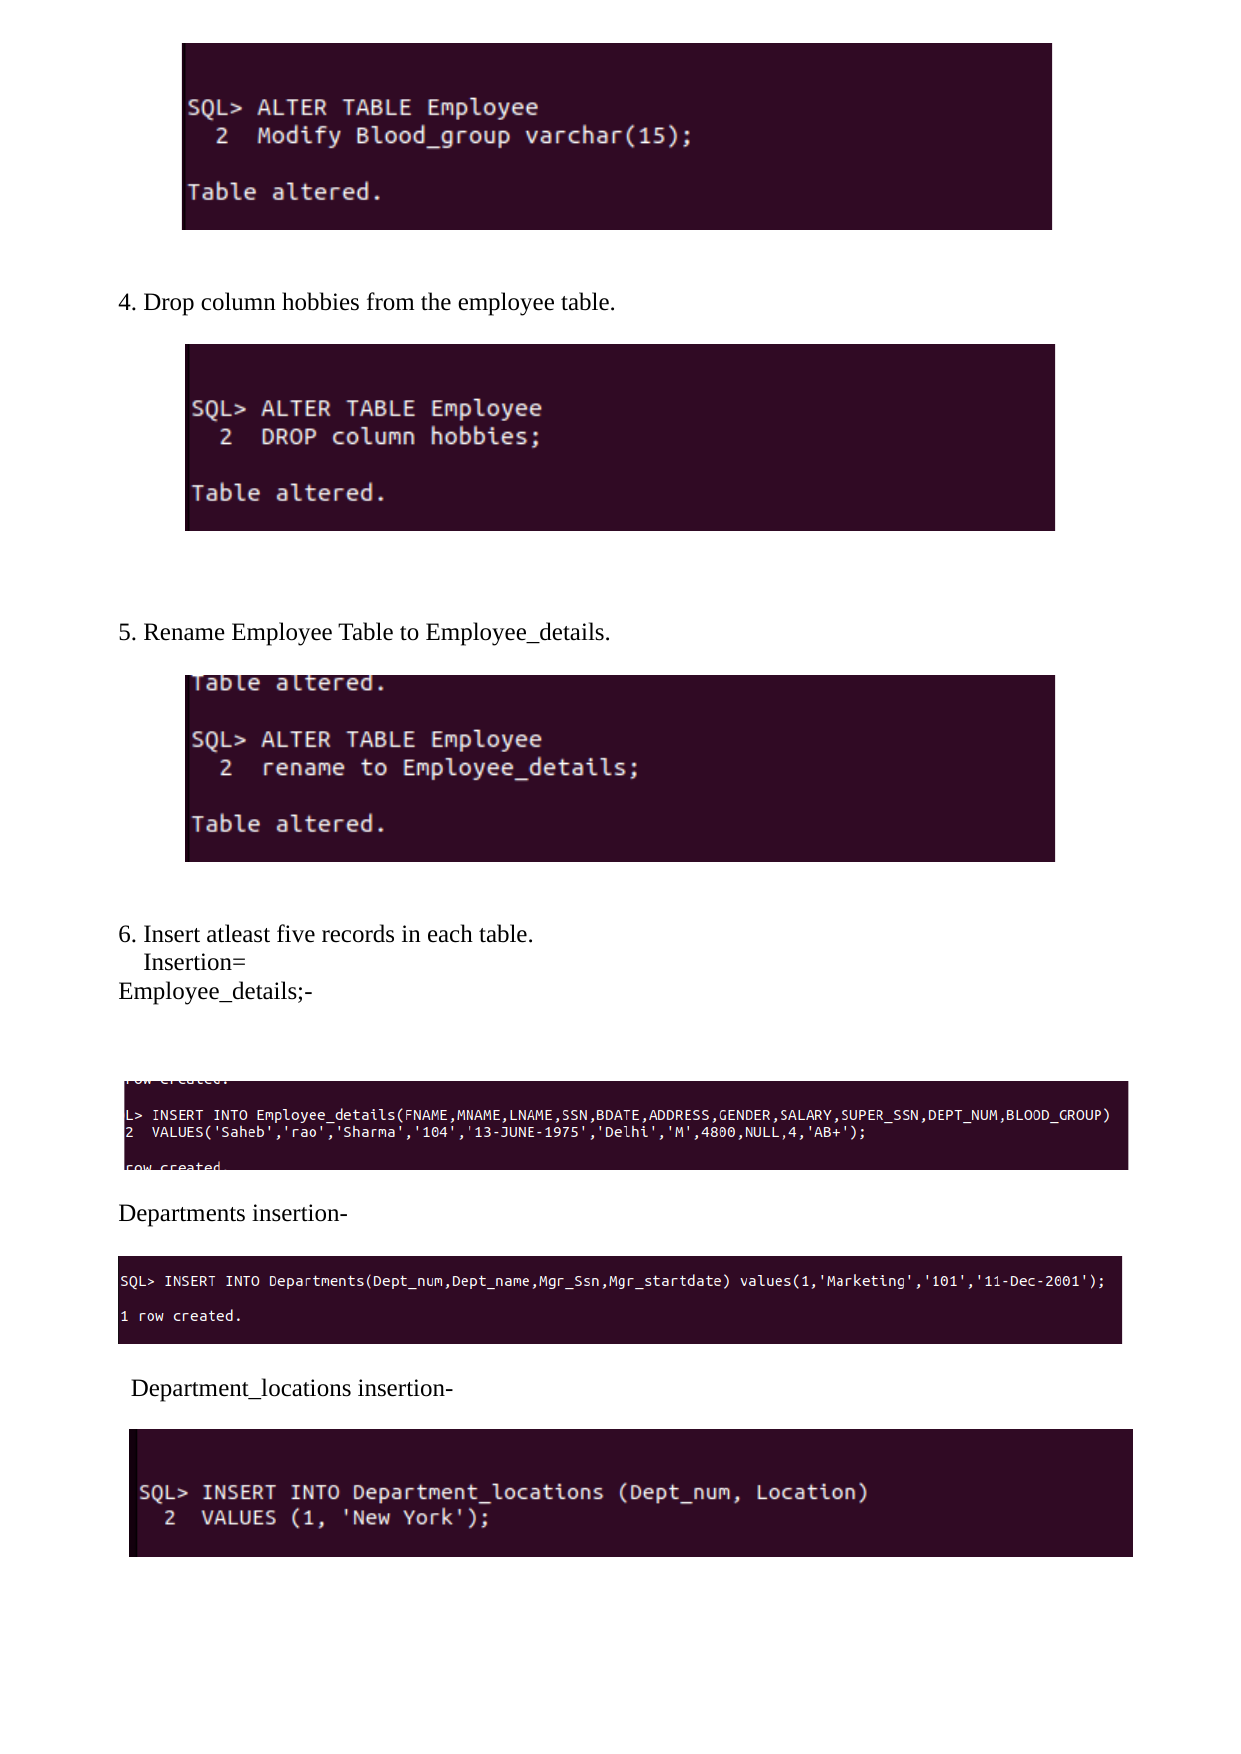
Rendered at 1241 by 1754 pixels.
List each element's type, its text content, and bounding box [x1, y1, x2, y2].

picture [185, 344, 1056, 531]
text 6. Insert atleast five records in each table. [118, 919, 1122, 947]
text Departments insertion- [118, 1198, 1122, 1227]
picture [185, 675, 1056, 862]
picture [118, 1256, 1123, 1344]
text Insertion= [118, 947, 1122, 976]
picture [124, 1081, 1129, 1170]
text Department_locations insertion- [118, 1373, 1122, 1401]
text 5. Rename Employee Table to Employee_details. [118, 617, 1122, 646]
text Employee_details;- [118, 976, 1122, 1005]
picture [129, 1429, 1133, 1557]
text 4. Drop column hobbies from the employee table. [118, 287, 1122, 316]
picture [181, 43, 1053, 230]
